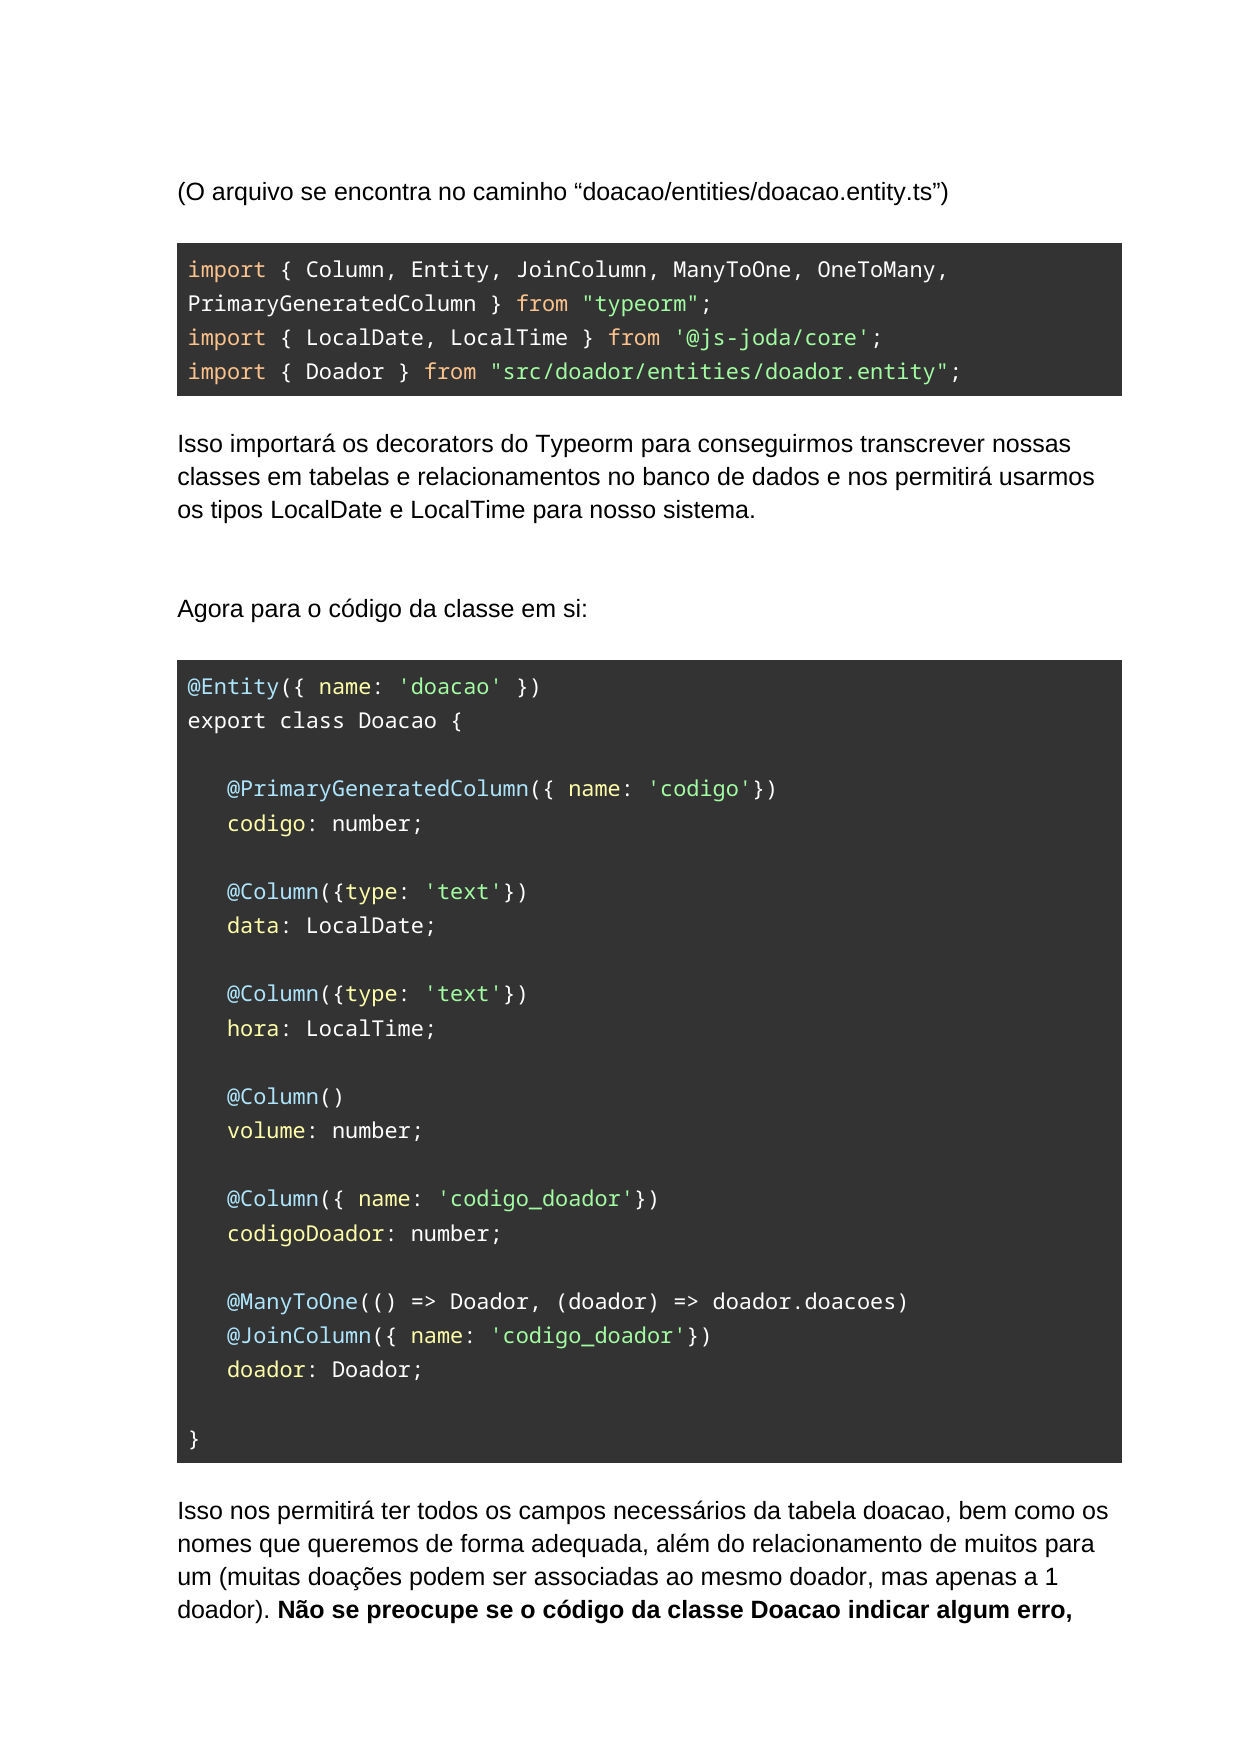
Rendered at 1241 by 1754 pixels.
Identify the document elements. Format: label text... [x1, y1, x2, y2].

text (O arquivo se encontra no caminho “doacao/entities/doacao.entity.ts”) [177, 177, 1122, 206]
table_header @Entity({ name: 'doacao' }) export class Doacao { @PrimaryGeneratedColumn({ name: 'codigo'}) codigo: number; @Column({type: 'text'}) data: LocalDate; @Column({type: 'text'}) hora: LocalTime; @Column() volume: number; @Column({ name: 'codigo_doador'}) codigoDoador: number; @ManyToOne(() => Doador, (doador) => doador.doacoes) @JoinColumn({ name: 'codigo_doador'}) doador: Doador; } [177, 660, 1122, 1463]
text Isso importará os decorators do Typeorm para conseguirmos transcrever nossas classes em tabelas e relacionamentos no banco de dados e nos permitirá usarmos os tipos LocalDate e LocalTime para nosso sistema. [177, 429, 1122, 524]
table_header import { Column, Entity, JoinColumn, ManyToOne, OneToMany, PrimaryGeneratedColumn } from "typeorm"; import { LocalDate, LocalTime } from '@js-joda/core'; import { Doador } from "src/doador/entities/doador.entity"; [177, 243, 1122, 396]
text Agora para o código da classe em si: [177, 594, 1122, 623]
text Isso nos permitirá ter todos os campos necessários da tabela doacao, bem como os nomes que queremos de forma adequada, além do relacionamento de muitos para um (muitas doações podem ser associadas ao mesmo doador, mas apenas a 1 doador). Não se preocupe se o código da classe Doacao indicar algum erro, [177, 1496, 1122, 1623]
